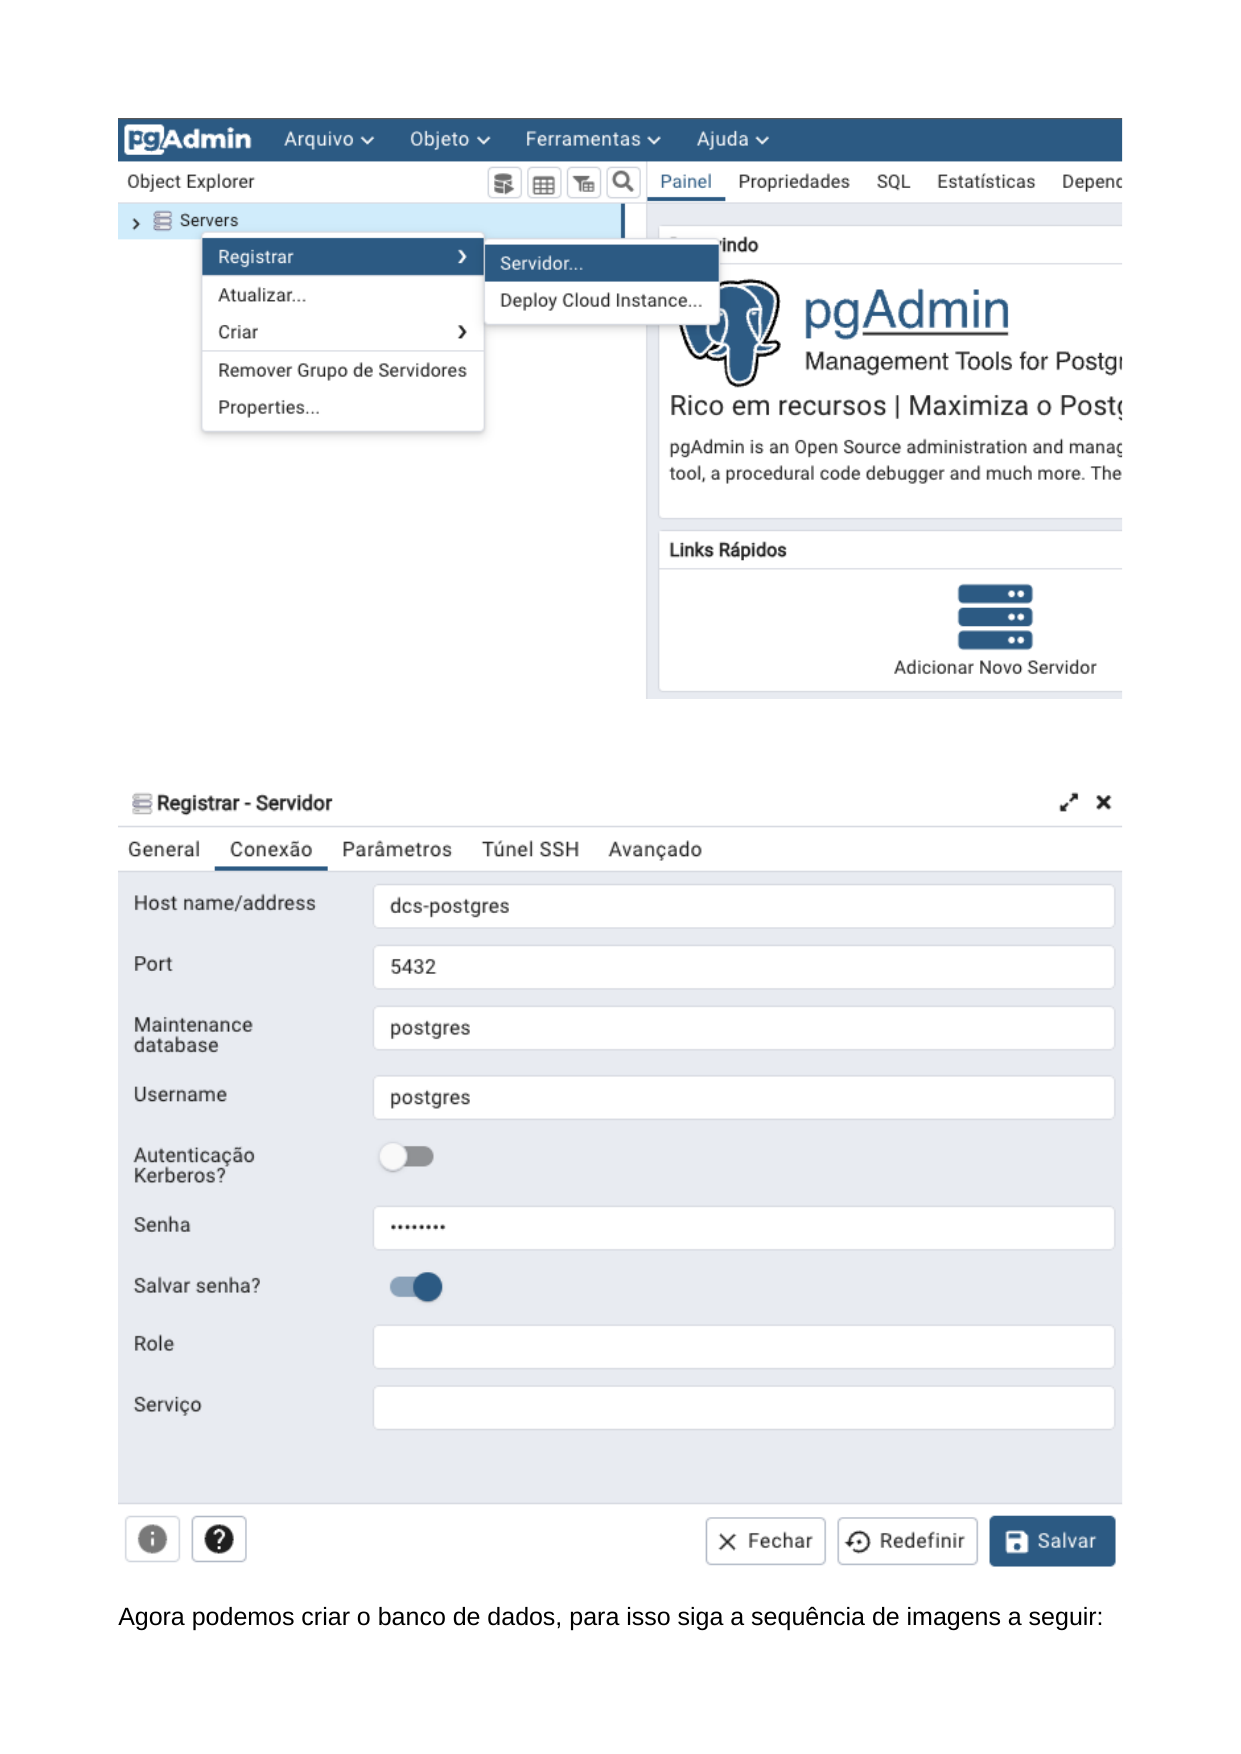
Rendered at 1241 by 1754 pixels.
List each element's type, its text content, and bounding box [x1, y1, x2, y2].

picture [118, 118, 1123, 699]
text Agora podemos criar o banco de dados, para isso siga a sequência de imagens a seguir: [118, 1602, 1122, 1631]
picture [118, 784, 1123, 1574]
